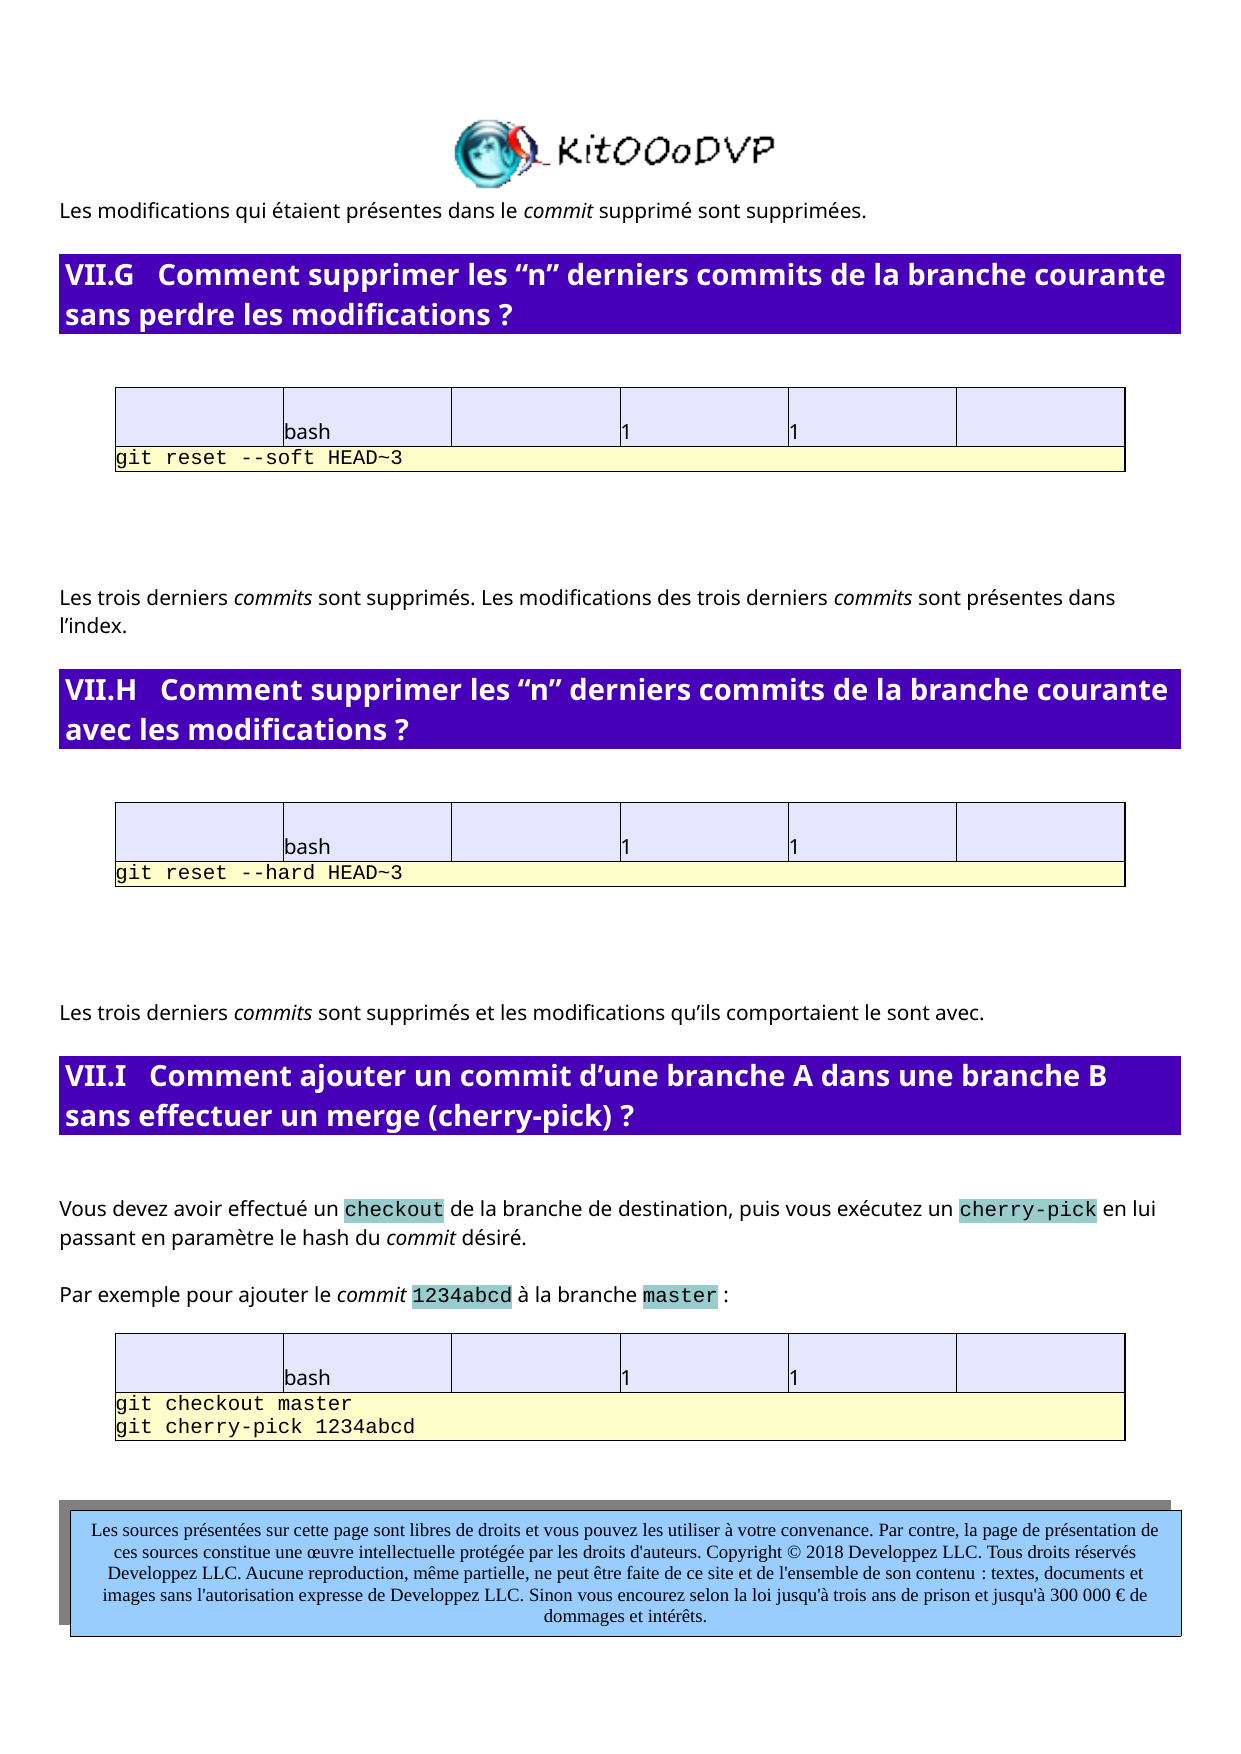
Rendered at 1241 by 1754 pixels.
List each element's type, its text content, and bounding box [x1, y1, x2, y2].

table_header [452, 1334, 620, 1392]
table_header bash [284, 388, 451, 446]
table_header [452, 803, 620, 861]
text Vous devez avoir effectué un checkout de la branche de destination, puis vous exécutez un cherry-pick en lui passant en paramètre le hash du commit désiré. [59, 1194, 1181, 1251]
table_header [957, 803, 1124, 861]
table_header 1 [789, 803, 956, 861]
text Les trois derniers commits sont supprimés et les modifications qu’ils comportaient le sont avec. [59, 998, 1181, 1026]
table_header [957, 1334, 1124, 1392]
subtitle Comment supprimer les “n” derniers commits de la branche courante avec les modifications ? [59, 669, 1181, 749]
table_header 1 [621, 388, 788, 446]
table_header bash [284, 1334, 451, 1392]
table_header 1 [789, 1334, 956, 1392]
table_header [452, 388, 620, 446]
table_header [957, 388, 1124, 446]
subtitle Comment supprimer les “n” derniers commits de la branche courante sans perdre les modifications ? [59, 254, 1181, 334]
picture [453, 118, 781, 191]
table_header bash [284, 803, 451, 861]
table_header [116, 1334, 283, 1392]
table_header 1 [621, 1334, 788, 1392]
table_header [116, 803, 283, 861]
text Les modifications qui étaient présentes dans le commit supprimé sont supprimées. [59, 196, 1181, 225]
table_header [116, 388, 283, 446]
subtitle Comment ajouter un commit d’une branche A dans une branche B sans effectuer un merge (cherry-pick) ? [59, 1056, 1181, 1135]
text Les trois derniers commits sont supprimés. Les modifications des trois derniers commits sont présentes dans l’index. [59, 583, 1181, 640]
table_header 1 [789, 388, 956, 446]
table_header 1 [621, 803, 788, 861]
text Par exemple pour ajouter le commit 1234abcd à la branche master : [59, 1281, 1181, 1309]
